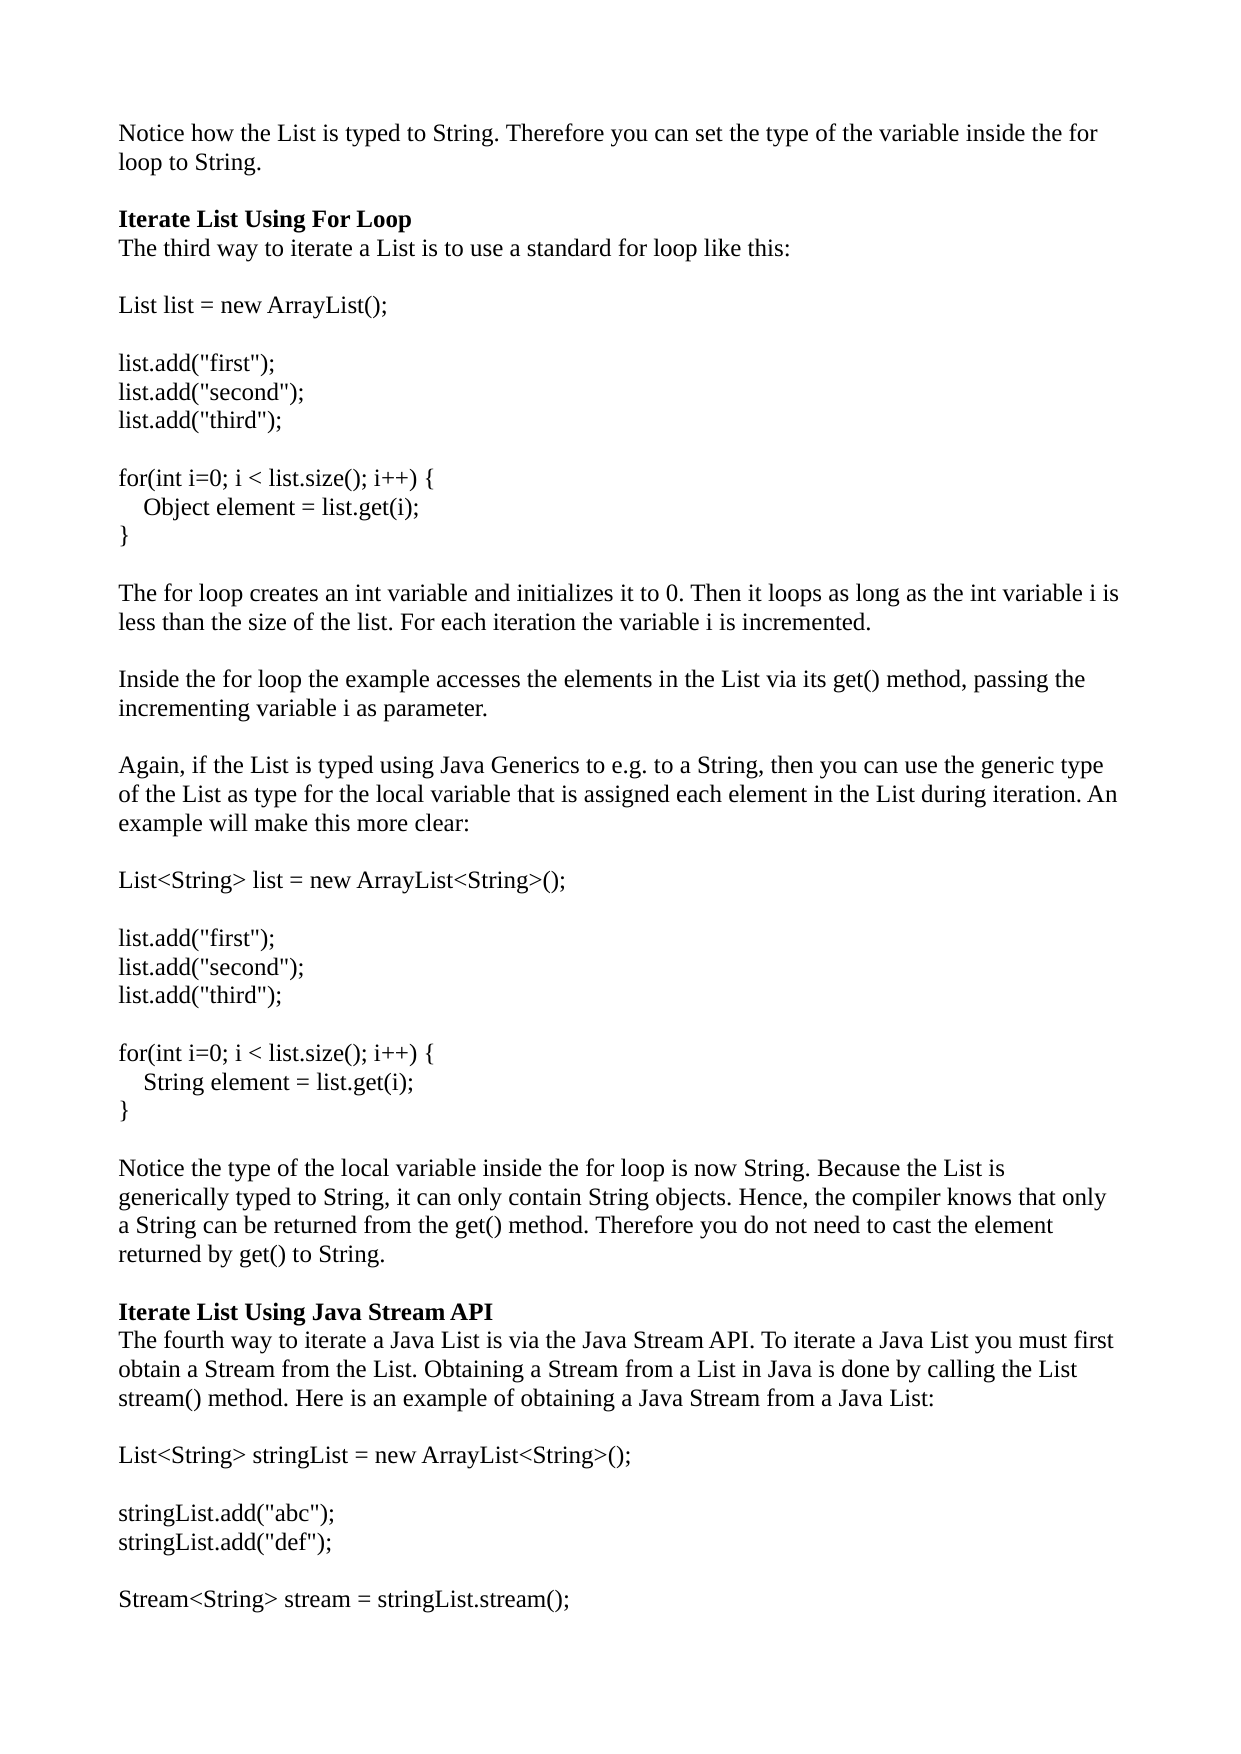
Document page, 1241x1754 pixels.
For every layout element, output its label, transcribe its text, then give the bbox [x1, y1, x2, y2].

text list.add("third"); [118, 406, 1122, 434]
text String element = list.get(i); [118, 1067, 1122, 1096]
text Notice how the List is typed to String. Therefore you can set the type of the variable inside the for loop to String. [118, 118, 1122, 176]
text The third way to iterate a List is to use a standard for loop like this: [118, 233, 1122, 262]
text stringList.add("abc"); [118, 1498, 1122, 1527]
text list.add("second"); [118, 377, 1122, 406]
text Notice the type of the local variable inside the for loop is now String. Because the List is generically typed to String, it can only contain String objects. Hence, the compiler knows that only a String can be returned from the get() method. Therefore you do not need to cast the element returned by get() to String. [118, 1153, 1122, 1268]
text The fourth way to iterate a Java List is via the Java Stream API. To iterate a Java List you must first obtain a Stream from the List. Obtaining a Stream from a List in Java is done by calling the List stream() method. Here is an example of obtaining a Java Stream from a Java List: [118, 1326, 1122, 1412]
text Stream<String> stream = stringList.stream(); [118, 1584, 1122, 1613]
text List list = new ArrayList(); [118, 291, 1122, 319]
text stringList.add("def"); [118, 1527, 1122, 1556]
text list.add("second"); [118, 952, 1122, 981]
text for(int i=0; i < list.size(); i++) { [118, 1038, 1122, 1067]
text list.add("first"); [118, 348, 1122, 377]
text } [118, 521, 1122, 549]
text Iterate List Using Java Stream API [118, 1297, 1122, 1326]
text Again, if the List is typed using Java Generics to e.g. to a String, then you can use the generic type of the List as type for the local variable that is assigned each element in the List during iteration. An example will make this more clear: [118, 751, 1122, 837]
text list.add("third"); [118, 981, 1122, 1009]
text Object element = list.get(i); [118, 492, 1122, 521]
text Iterate List Using For Loop [118, 204, 1122, 233]
text List<String> stringList = new ArrayList<String>(); [118, 1441, 1122, 1469]
text list.add("first"); [118, 923, 1122, 952]
text } [118, 1096, 1122, 1124]
text List<String> list = new ArrayList<String>(); [118, 866, 1122, 894]
text for(int i=0; i < list.size(); i++) { [118, 463, 1122, 492]
text Inside the for loop the example accesses the elements in the List via its get() method, passing the incrementing variable i as parameter. [118, 664, 1122, 722]
text The for loop creates an int variable and initializes it to 0. Then it loops as long as the int variable i is less than the size of the list. For each iteration the variable i is incremented. [118, 578, 1122, 636]
